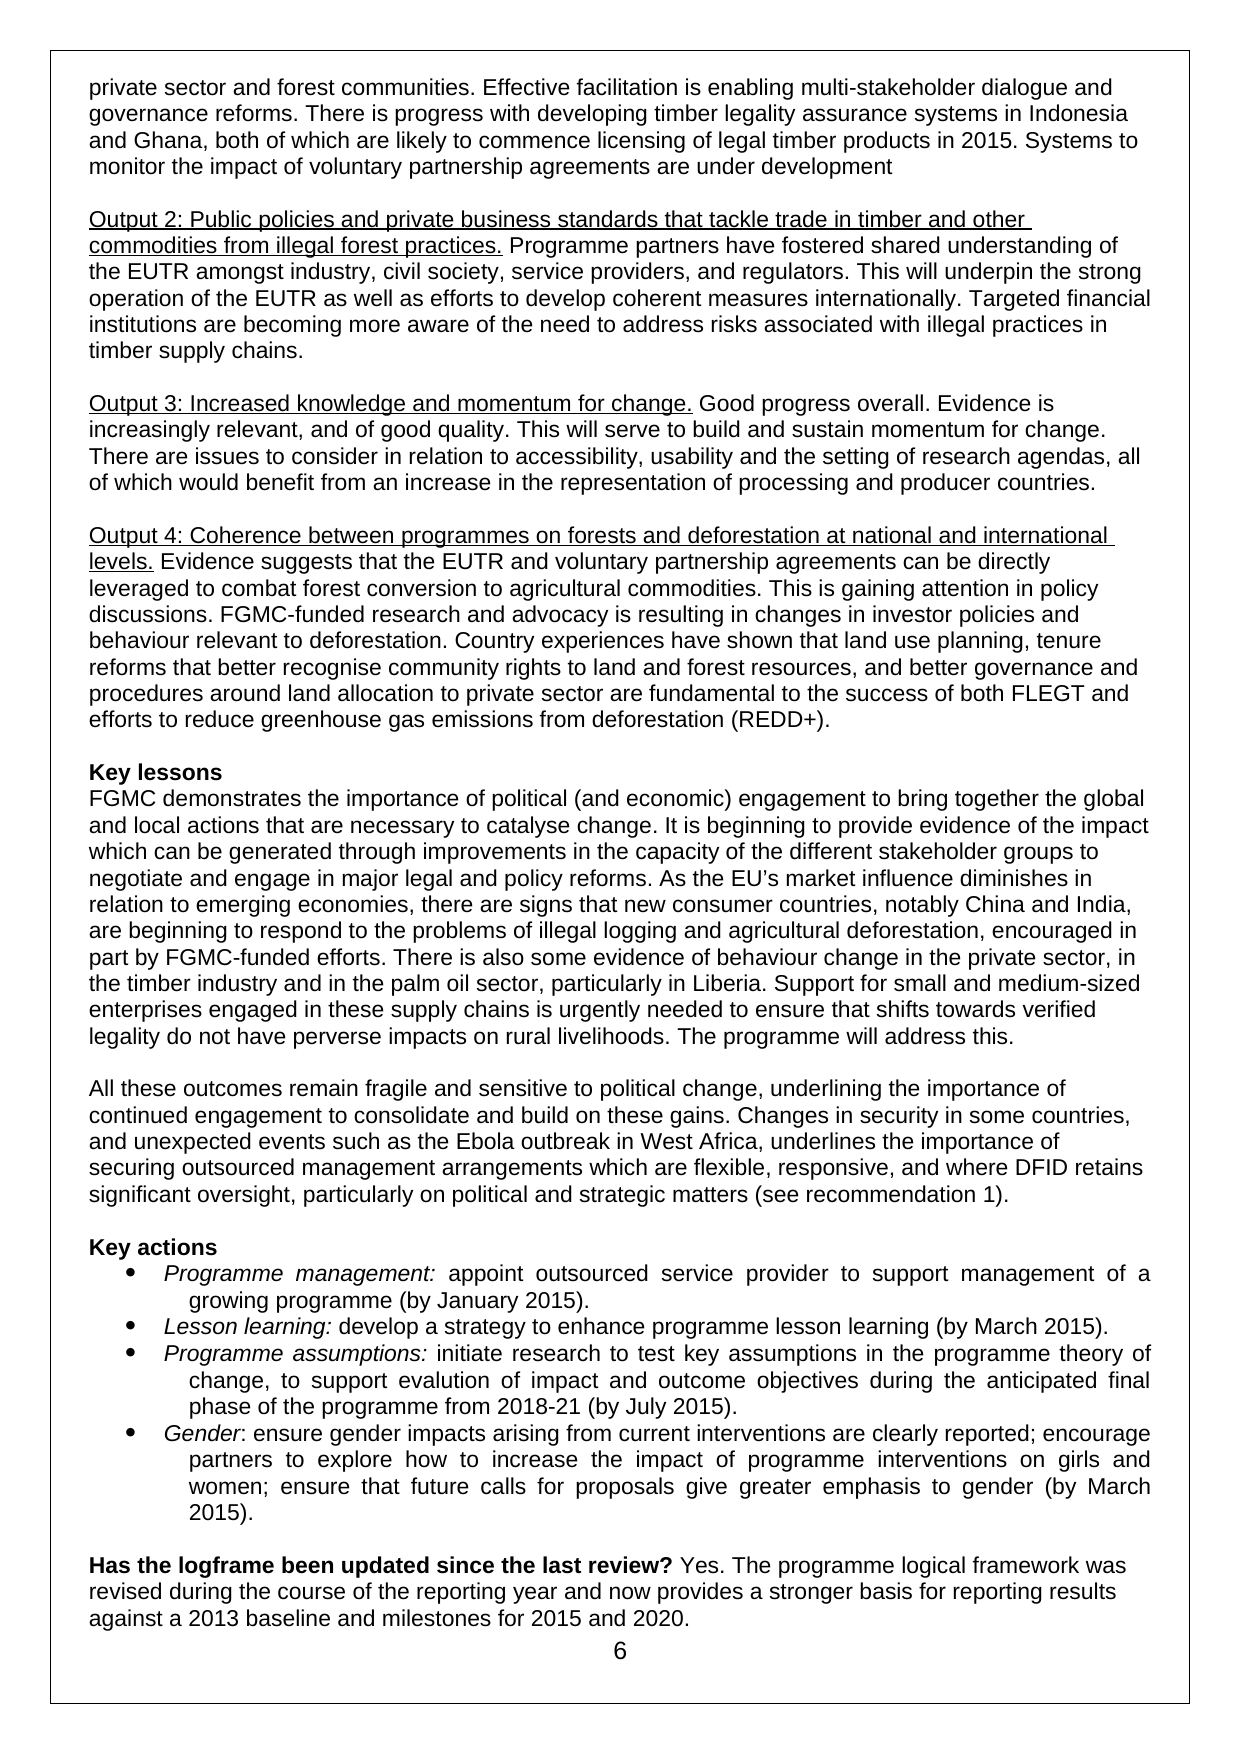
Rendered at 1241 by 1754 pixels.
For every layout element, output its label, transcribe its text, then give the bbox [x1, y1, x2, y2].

text FGMC demonstrates the importance of political (and economic) engagement to bring together the global and local actions that are necessary to catalyse change. It is beginning to provide evidence of the impact which can be generated through improvements in the capacity of the different stakeholder groups to negotiate and engage in major legal and policy reforms. As the EU’s market influence diminishes in relation to emerging economies, there are signs that new consumer countries, notably China and India, are beginning to respond to the problems of illegal logging and agricultural deforestation, encouraged in part by FGMC-funded efforts. There is also some evidence of behaviour change in the private sector, in the timber industry and in the palm oil sector, particularly in Liberia. Support for small and medium-sized enterprises engaged in these supply chains is urgently needed to ensure that shifts towards verified legality do not have perverse impacts on rural livelihoods. The programme will address this. [89, 785, 1152, 1049]
text Key lessons [89, 759, 1152, 785]
list Programme management: appoint outsourced service provider to support management of a growing programme (by January 2015). [126, 1260, 1152, 1313]
list Programme assumptions: initiate research to test key assumptions in the programme theory of change, to support evalution of impact and outcome objectives during the anticipated final phase of the programme from 2018-21 (by July 2015). [126, 1340, 1152, 1419]
text All these outcomes remain fragile and sensitive to political change, underlining the importance of continued engagement to consolidate and build on these gains. Changes in security in some countries, and unexpected events such as the Ebola outbreak in West Africa, underlines the importance of securing outsourced management arrangements which are flexible, responsive, and where DFID retains significant oversight, particularly on political and strategic matters (see recommendation 1). [89, 1075, 1152, 1207]
text Has the logframe been updated since the last review? Yes. The programme logical framework was revised during the course of the reporting year and now provides a stronger basis for reporting results against a 2013 baseline and milestones for 2015 and 2020. [89, 1552, 1152, 1631]
text Key actions [89, 1233, 1152, 1260]
list Output 3: Increased knowledge and momentum for change. Good progress overall. Evidence is increasingly relevant, and of good quality. This will serve to build and sustain momentum for change. There are issues to consider in relation to accessibility, usability and the setting of research agendas, all of which would benefit from an increase in the representation of processing and producer countries. [89, 390, 1152, 496]
list Lesson learning: develop a strategy to enhance programme lesson learning (by March 2015). [126, 1313, 1152, 1340]
list Output 4: Coherence between programmes on forests and deforestation at national and international levels. Evidence suggests that the EUTR and voluntary partnership agreements can be directly leveraged to combat forest conversion to agricultural commodities. This is gaining attention in policy discussions. FGMC-funded research and advocacy is resulting in changes in investor policies and behaviour relevant to deforestation. Country experiences have shown that land use planning, tenure reforms that better recognise community rights to land and forest resources, and better governance and procedures around land allocation to private sector are fundamental to the success of both FLEGT and efforts to reduce greenhouse gas emissions from deforestation (REDD+). [89, 522, 1152, 733]
list private sector and forest communities. Effective facilitation is enabling multi-stakeholder dialogue and governance reforms. There is progress with developing timber legality assurance systems in Indonesia and Ghana, both of which are likely to commence licensing of legal timber products in 2015. Systems to monitor the impact of voluntary partnership agreements are under development [89, 74, 1152, 179]
list Gender: ensure gender impacts arising from current interventions are clearly reported; encourage partners to explore how to increase the impact of programme interventions on girls and women; ensure that future calls for proposals give greater emphasis to gender (by March 2015). [126, 1419, 1152, 1525]
list Output 2: Public policies and private business standards that tackle trade in timber and other commodities from illegal forest practices. Programme partners have fostered shared understanding of the EUTR amongst industry, civil society, service providers, and regulators. This will underpin the strong operation of the EUTR as well as efforts to develop coherent measures internationally. Targeted financial institutions are becoming more aware of the need to address risks associated with illegal practices in timber supply chains. [89, 206, 1152, 364]
